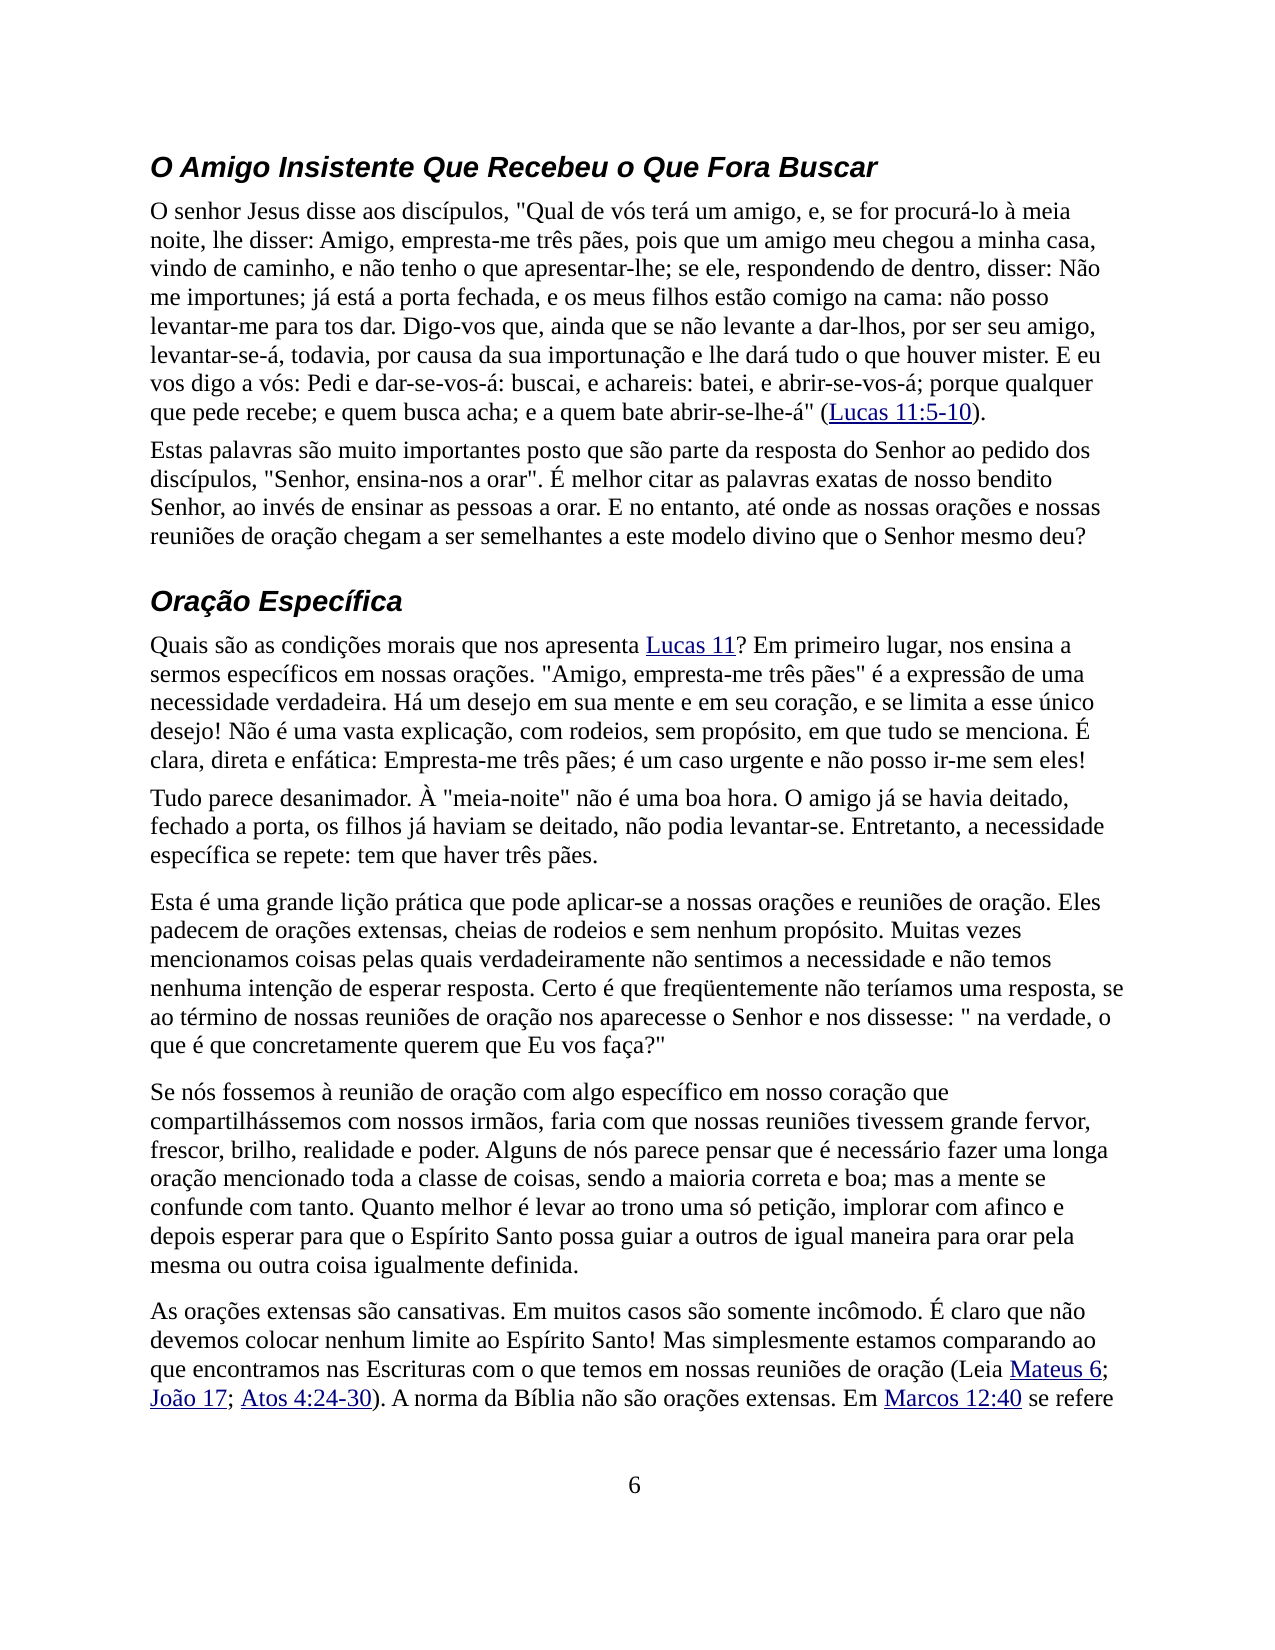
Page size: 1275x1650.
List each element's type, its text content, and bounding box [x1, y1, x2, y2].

text Quais são as condições morais que nos apresenta Lucas 11? Em primeiro lugar, nos ensina a sermos específicos em nossas orações. "Amigo, empresta-me três pães" é a expressão de uma necessidade verdadeira. Há um desejo em sua mente e em seu coração, e se limita a esse único desejo! Não é uma vasta explicação, com rodeios, sem propósito, em que tudo se menciona. É clara, direta e enfática: Empresta-me três pães; é um caso urgente e não posso ir-me sem eles! [150, 630, 1125, 774]
subtitle O Amigo Insistente Que Recebeu o Que Fora Buscar [150, 150, 1125, 183]
text Tudo parece desanimador. À "meia-noite" não é uma boa hora. O amigo já se havia deitado, fechado a porta, os filhos já haviam se deitado, não podia levantar-se. Entretanto, a necessidade específica se repete: tem que haver três pães. [150, 783, 1125, 869]
text Estas palavras são muito importantes posto que são parte da resposta do Senhor ao pedido dos discípulos, "Senhor, ensina-nos a orar". É melhor citar as palavras exatas de nosso bendito Senhor, ao invés de ensinar as pessoas a orar. E no entanto, até onde as nossas orações e nossas reuniões de oração chegam a ser semelhantes a este modelo divino que o Senhor mesmo deu? [150, 435, 1125, 550]
text O senhor Jesus disse aos discípulos, "Qual de vós terá um amigo, e, se for procurá-lo à meia noite, lhe disser: Amigo, empresta-me três pães, pois que um amigo meu chegou a minha casa, vindo de caminho, e não tenho o que apresentar-lhe; se ele, respondendo de dentro, disser: Não me importunes; já está a porta fechada, e os meus filhos estão comigo na cama: não posso levantar-me para tos dar. Digo-vos que, ainda que se não levante a dar-lhos, por ser seu amigo, levantar-se-á, todavia, por causa da sua importunação e lhe dará tudo o que houver mister. E eu vos digo a vós: Pedi e dar-se-vos-á: buscai, e achareis: batei, e abrir-se-vos-á; porque qualquer que pede recebe; e quem busca acha; e a quem bate abrir-se-lhe-á" (Lucas 11:5-10). [150, 196, 1125, 426]
text Se nós fossemos à reunião de oração com algo específico em nosso coração que compartilhássemos com nossos irmãos, faria com que nossas reuniões tivessem grande fervor, frescor, brilho, realidade e poder. Alguns de nós parece pensar que é necessário fazer uma longa oração mencionado toda a classe de coisas, sendo a maioria correta e boa; mas a mente se confunde com tanto. Quanto melhor é levar ao trono uma só petição, implorar com afinco e depois esperar para que o Espírito Santo possa guiar a outros de igual maneira para orar pela mesma ou outra coisa igualmente definida. [150, 1077, 1125, 1278]
subtitle Oração Específica [150, 584, 1125, 617]
text As orações extensas são cansativas. Em muitos casos são somente incômodo. É claro que não devemos colocar nenhum limite ao Espírito Santo! Mas simplesmente estamos comparando ao que encontramos nas Escrituras com o que temos em nossas reuniões de oração (Leia Mateus 6; João 17; Atos 4:24-30). A norma da Bíblia não são orações extensas. Em Marcos 12:40 se refere [150, 1296, 1125, 1411]
text Esta é uma grande lição prática que pode aplicar-se a nossas orações e reuniões de oração. Eles padecem de orações extensas, cheias de rodeios e sem nenhum propósito. Muitas vezes mencionamos coisas pelas quais verdadeiramente não sentimos a necessidade e não temos nenhuma intenção de esperar resposta. Certo é que freqüentemente não teríamos uma resposta, se ao término de nossas reuniões de oração nos aparecesse o Senhor e nos dissesse: " na verdade, o que é que concretamente querem que Eu vos faça?" [150, 887, 1125, 1059]
